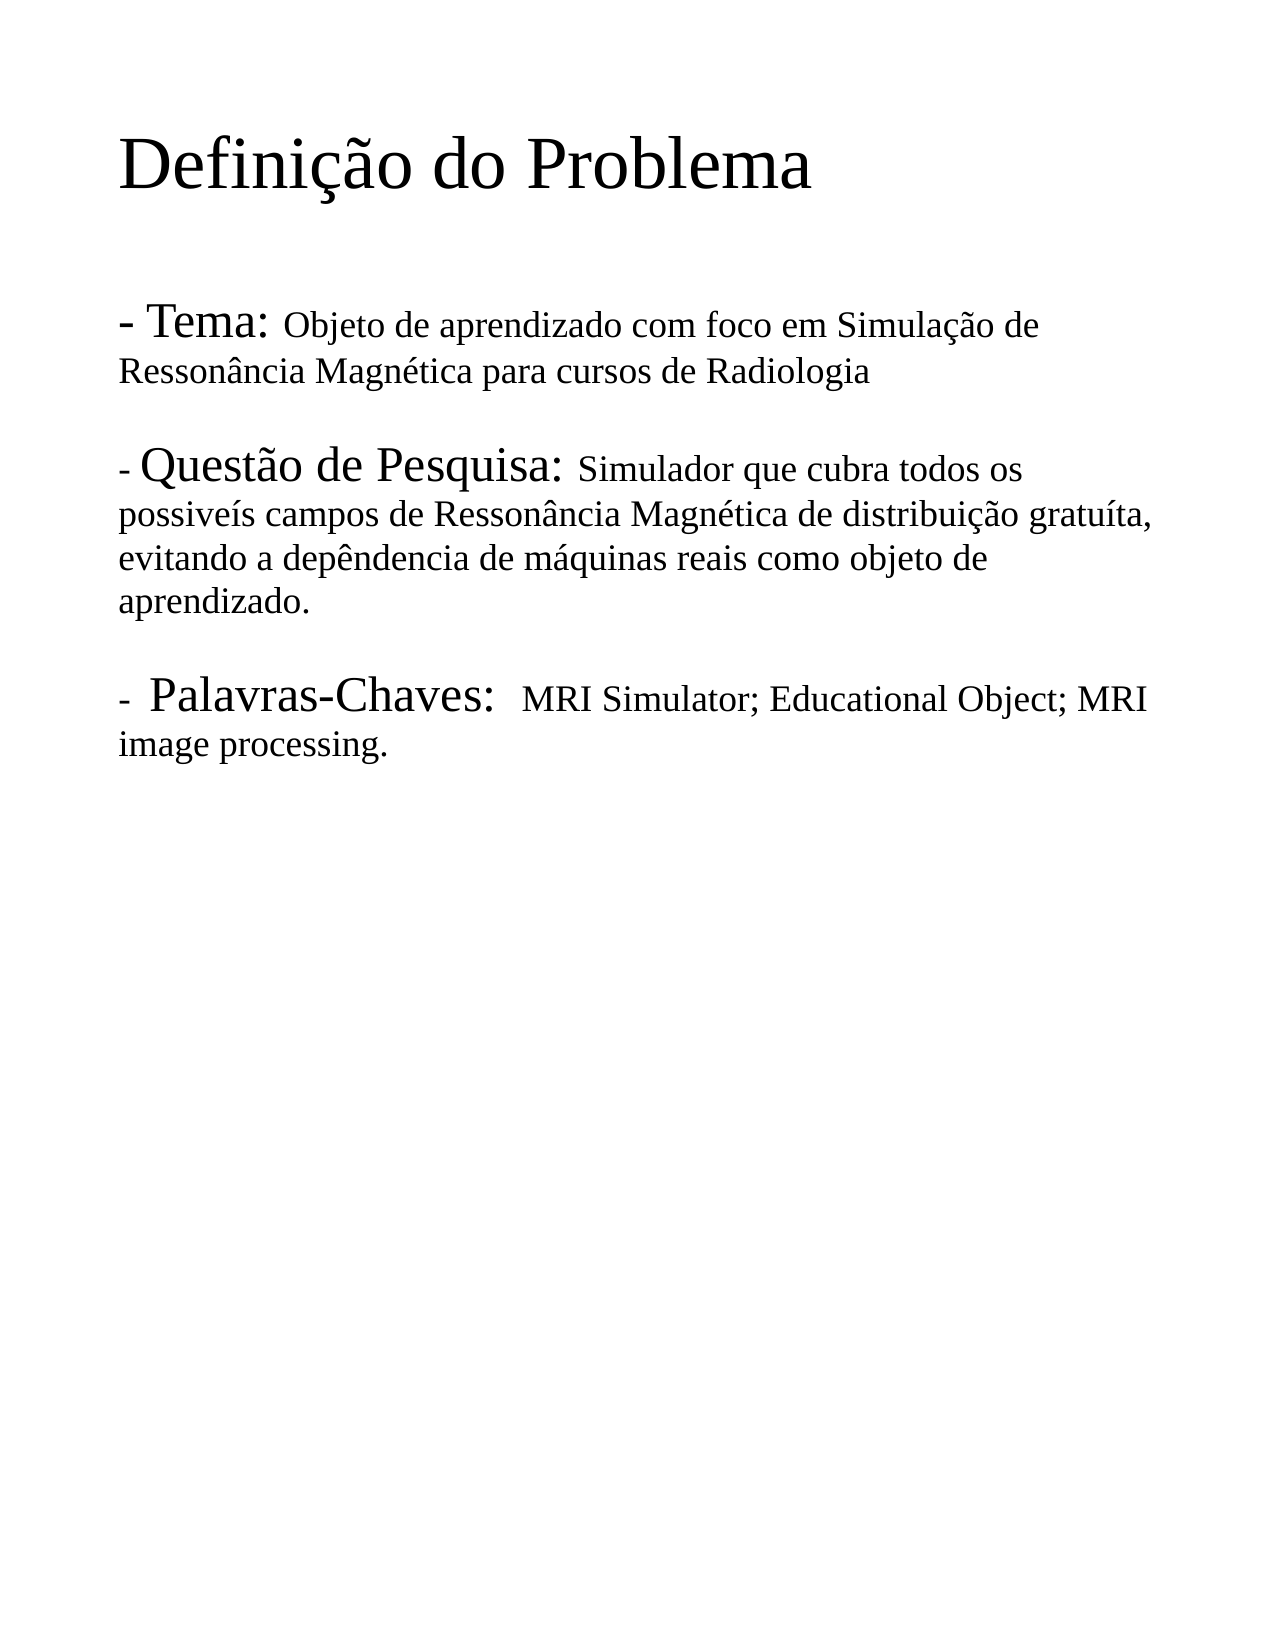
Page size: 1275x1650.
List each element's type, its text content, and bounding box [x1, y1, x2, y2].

text Definição do Problema [118, 118, 1157, 204]
text - Tema: Objeto de aprendizado com foco em Simulação de Ressonância Magnética para cursos de Radiologia [118, 291, 1157, 391]
text - Palavras-Chaves: MRI Simulator; Educational Object; MRI image processing. [118, 664, 1157, 765]
text - Questão de Pesquisa: Simulador que cubra todos os possiveís campos de Ressonância Magnética de distribuição gratuíta, evitando a depêndencia de máquinas reais como objeto de aprendizado. [118, 434, 1157, 621]
